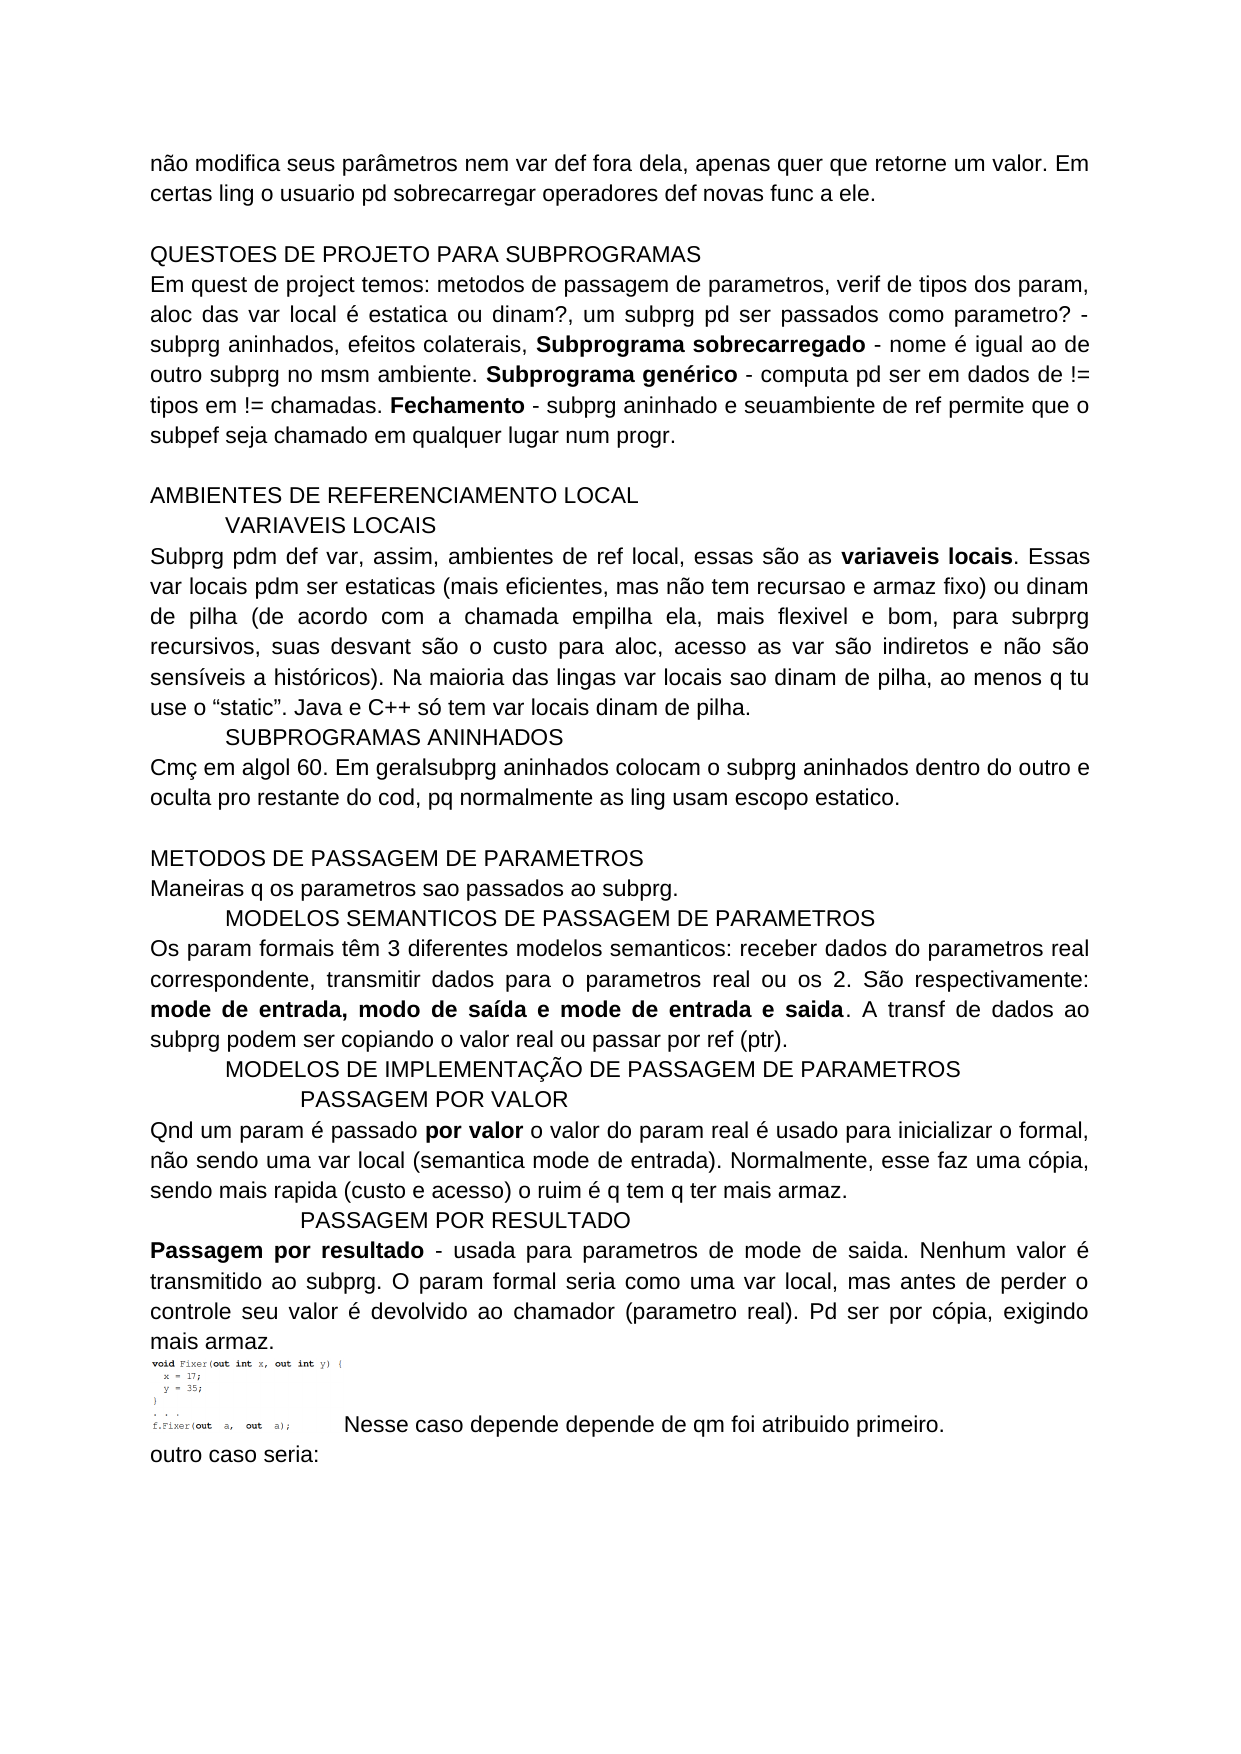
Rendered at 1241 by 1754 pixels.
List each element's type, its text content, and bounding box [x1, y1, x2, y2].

text Cmç em algol 60. Em geralsubprg aninhados colocam o subprg aninhados dentro do outro e oculta pro restante do cod, pq normalmente as ling usam escopo estatico. [150, 754, 1090, 811]
text PASSAGEM POR RESULTADO [150, 1207, 1090, 1234]
text MODELOS DE IMPLEMENTAÇÃO DE PASSAGEM DE PARAMETROS [150, 1056, 1090, 1083]
text outro caso seria: [150, 1441, 1090, 1468]
text não modifica seus parâmetros nem var def fora dela, apenas quer que retorne um valor. Em certas ling o usuario pd sobrecarregar operadores def novas func a ele. [150, 150, 1090, 207]
text QUESTOES DE PROJETO PARA SUBPROGRAMAS [150, 241, 1090, 267]
text MODELOS SEMANTICOS DE PASSAGEM DE PARAMETROS [150, 905, 1090, 932]
text Os param formais têm 3 diferentes modelos semanticos: receber dados do parametros real correspondente, transmitir dados para o parametros real ou os 2. São respectivamente: mode de entrada, modo de saída e mode de entrada e saida. A transf de dados ao subprg podem ser copiando o valor real ou passar por ref (ptr). [150, 935, 1090, 1052]
text Em quest de project temos: metodos de passagem de parametros, verif de tipos dos param, aloc das var local é estatica ou dinam?, um subprg pd ser passados como parametro? - subprg aninhados, efeitos colaterais, Subprograma sobrecarregado - nome é igual ao de outro subprg no msm ambiente. Subprograma genérico - computa pd ser em dados de != tipos em != chamadas. Fechamento - subprg aninhado e seuambiente de ref permite que o subpef seja chamado em qualquer lugar num progr. [150, 271, 1090, 448]
text Nesse caso depende depende de qm foi atribuido primeiro. [150, 1358, 1090, 1437]
picture [150, 1358, 344, 1433]
text Maneiras q os parametros sao passados ao subprg. [150, 875, 1090, 901]
text METODOS DE PASSAGEM DE PARAMETROS [150, 845, 1090, 871]
text SUBPROGRAMAS ANINHADOS [150, 724, 1090, 750]
text Subprg pdm def var, assim, ambientes de ref local, essas são as variaveis locais. Essas var locais pdm ser estaticas (mais eficientes, mas não tem recursao e armaz fixo) ou dinam de pilha (de acordo com a chamada empilha ela, mais flexivel e bom, para subrprg recursivos, suas desvant são o custo para aloc, acesso as var são indiretos e não são sensíveis a históricos). Na maioria das lingas var locais sao dinam de pilha, ao menos q tu use o “static”. Java e C++ só tem var locais dinam de pilha. [150, 543, 1090, 720]
text Passagem por resultado - usada para parametros de mode de saida. Nenhum valor é transmitido ao subprg. O param formal seria como uma var local, mas antes de perder o controle seu valor é devolvido ao chamador (parametro real). Pd ser por cópia, exigindo mais armaz. [150, 1237, 1090, 1354]
text PASSAGEM POR VALOR [150, 1086, 1090, 1113]
text Qnd um param é passado por valor o valor do param real é usado para inicializar o formal, não sendo uma var local (semantica mode de entrada). Normalmente, esse faz uma cópia, sendo mais rapida (custo e acesso) o ruim é q tem q ter mais armaz. [150, 1117, 1090, 1203]
text VARIAVEIS LOCAIS [150, 512, 1090, 539]
text AMBIENTES DE REFERENCIAMENTO LOCAL [150, 482, 1090, 509]
